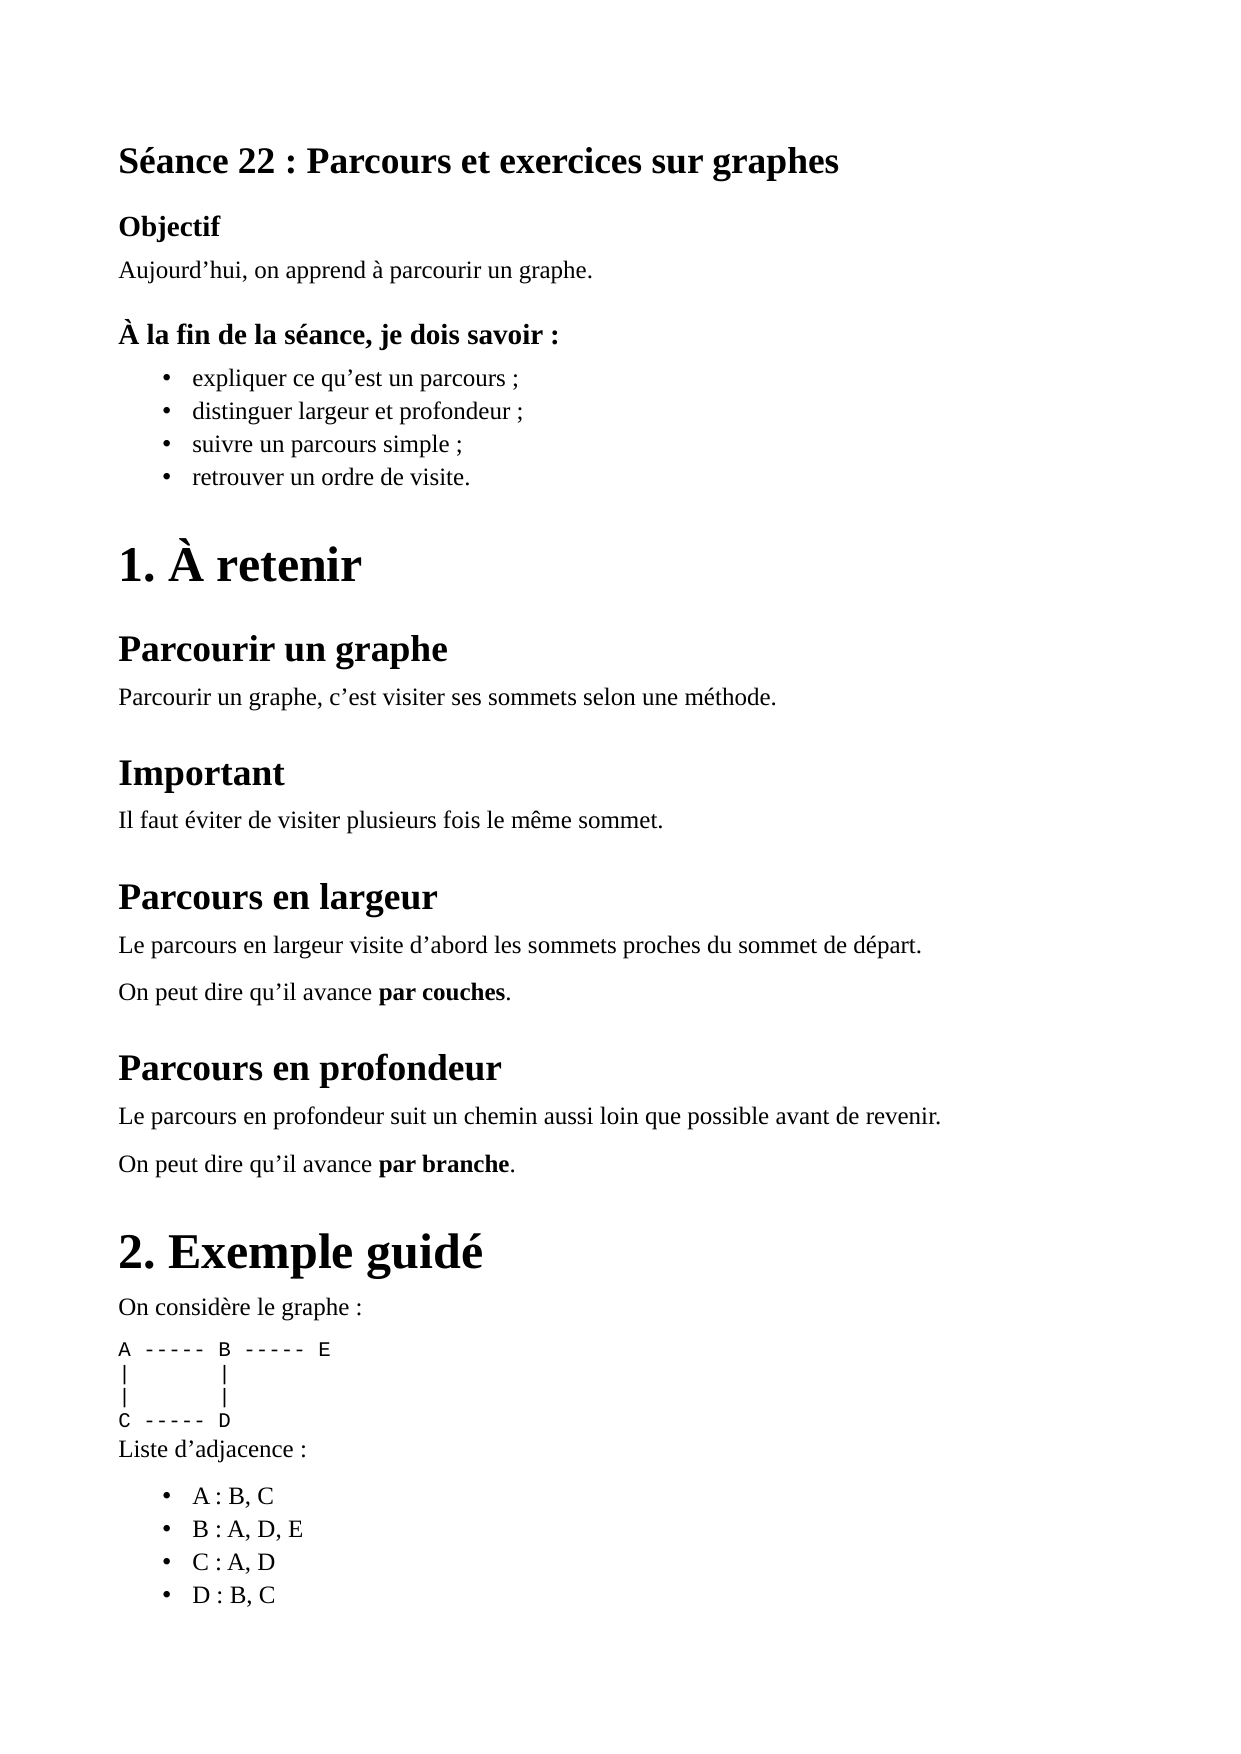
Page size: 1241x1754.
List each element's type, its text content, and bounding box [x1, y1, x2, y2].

text Aujourd’hui, on apprend à parcourir un graphe. [118, 255, 1122, 284]
text On peut dire qu’il avance par couches. [118, 977, 1122, 1006]
subtitle Séance 22 : Parcours et exercices sur graphes [118, 139, 1122, 182]
subtitle 2. Exemple guidé [118, 1222, 1122, 1279]
text Le parcours en largeur visite d’abord les sommets proches du sommet de départ. [118, 930, 1122, 958]
list D : B, C [162, 1580, 1122, 1609]
text | | [118, 1363, 1122, 1386]
list distinguer largeur et profondeur ; [162, 396, 1122, 425]
text On peut dire qu’il avance par branche. [118, 1149, 1122, 1178]
list retrouver un ordre de visite. [162, 462, 1122, 491]
text Le parcours en profondeur suit un chemin aussi loin que possible avant de revenir. [118, 1101, 1122, 1130]
list expliquer ce qu’est un parcours ; [162, 363, 1122, 392]
text Liste d’adjacence : [118, 1434, 1122, 1462]
subtitle Parcours en profondeur [118, 1046, 1122, 1089]
text | | [118, 1386, 1122, 1410]
subtitle Parcours en largeur [118, 874, 1122, 917]
list suivre un parcours simple ; [162, 429, 1122, 458]
subtitle 1. À retenir [118, 535, 1122, 593]
text On considère le graphe : [118, 1292, 1122, 1320]
text Il faut éviter de visiter plusieurs fois le même sommet. [118, 806, 1122, 834]
subtitle À la fin de la séance, je dois savoir : [118, 317, 1122, 351]
text A ----- B ----- E [118, 1339, 1122, 1363]
subtitle Objectif [118, 209, 1122, 243]
subtitle Important [118, 750, 1122, 793]
list B : A, D, E [162, 1514, 1122, 1543]
list A : B, C [162, 1481, 1122, 1510]
list C : A, D [162, 1547, 1122, 1576]
text C ----- D [118, 1410, 1122, 1434]
text Parcourir un graphe, c’est visiter ses sommets selon une méthode. [118, 682, 1122, 710]
subtitle Parcourir un graphe [118, 626, 1122, 669]
